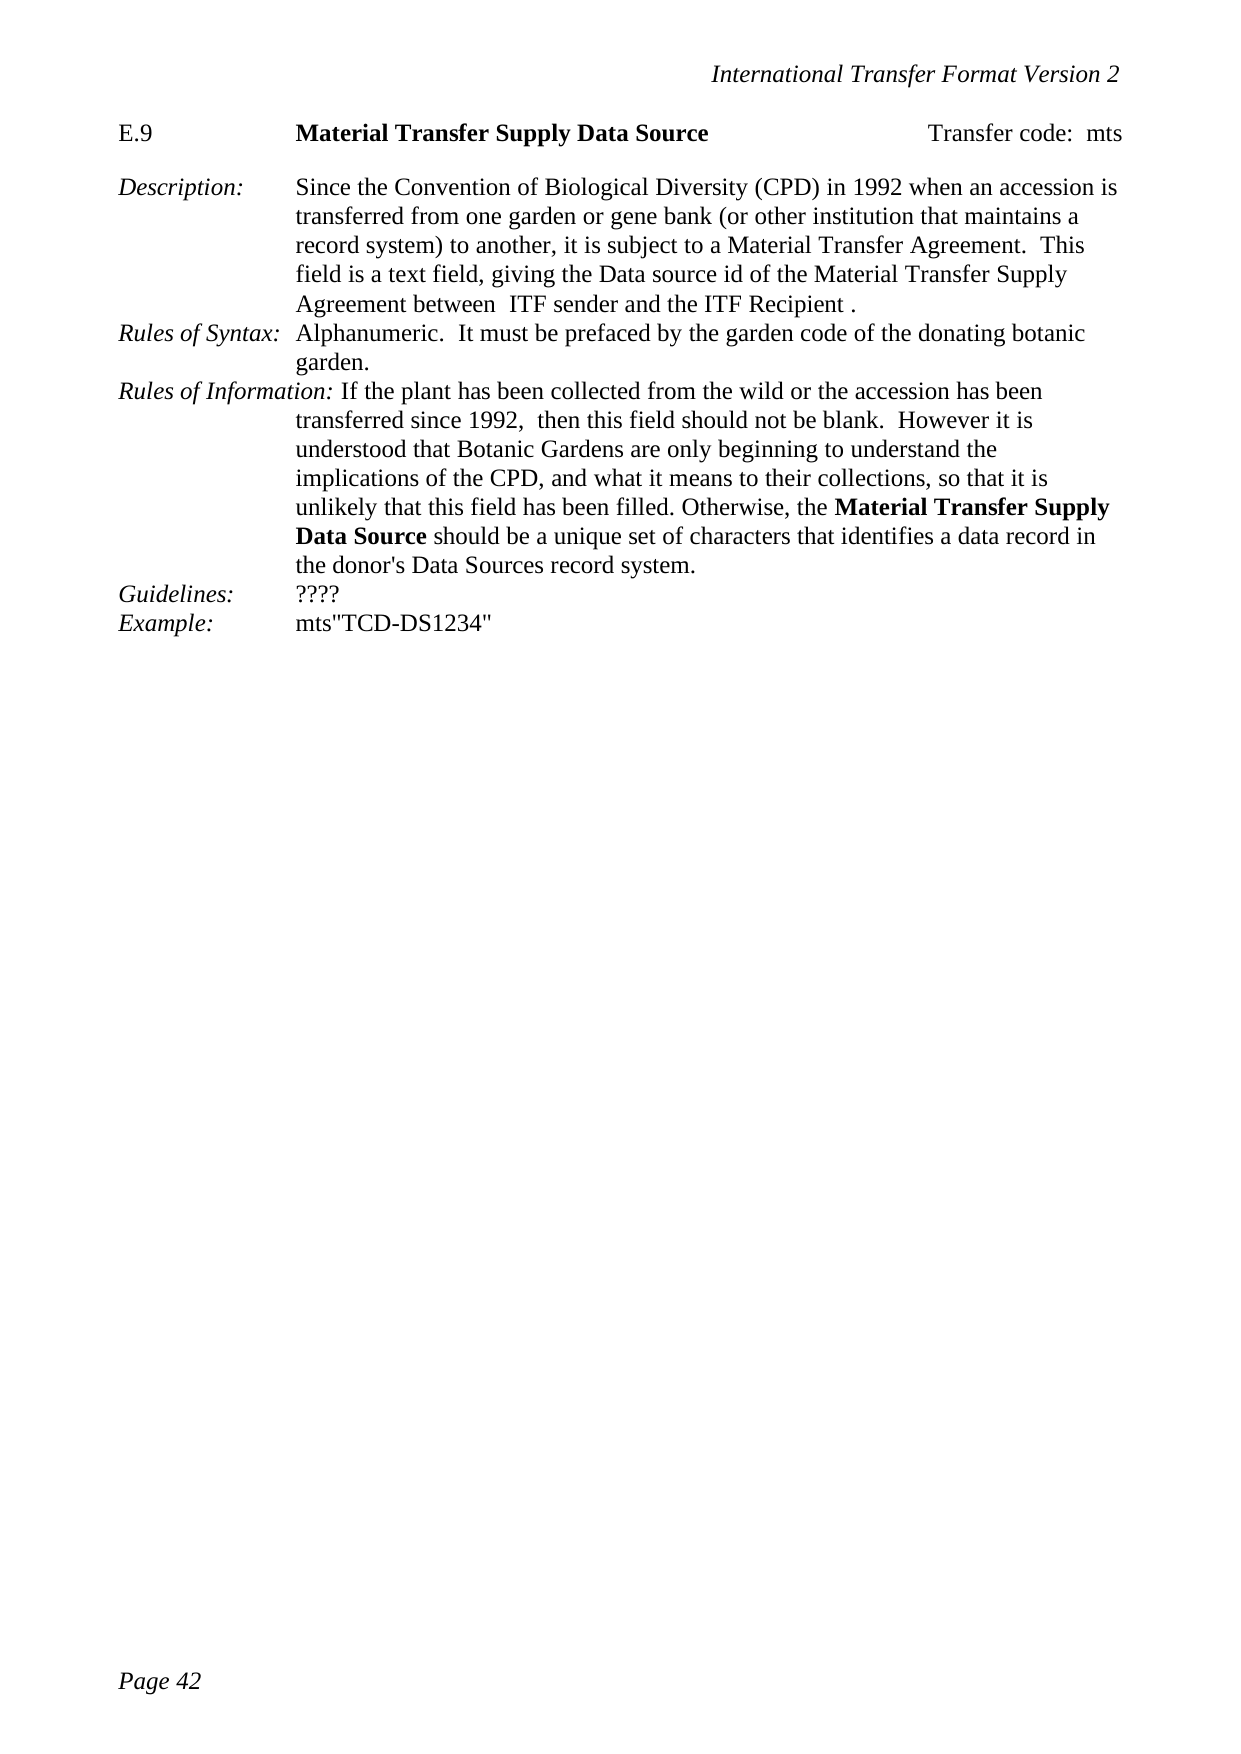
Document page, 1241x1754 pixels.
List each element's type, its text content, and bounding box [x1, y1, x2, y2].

text E.9 Material Transfer Supply Data Source Transfer code: mts [118, 118, 1122, 147]
text Description: Since the Convention of Biological Diversity (CPD) in 1992 when an accession is transferred from one garden or gene bank (or other institution that maintains a record system) to another, it is subject to a Material Transfer Agreement. This field is a text field, giving the Data source id of the Material Transfer Supply Agreement between ITF sender and the ITF Recipient . [118, 172, 1122, 317]
text Guidelines: ???? [118, 579, 1122, 608]
text Rules of Information: If the plant has been collected from the wild or the accession has been transferred since 1992, then this field should not be blank. However it is understood that Botanic Gardens are only beginning to understand the implications of the CPD, and what it means to their collections, so that it is unlikely that this field has been filled. Otherwise, the Material Transfer Supply Data Source should be a unique set of characters that identifies a data record in the donor's Data Sources record system. [118, 376, 1122, 579]
text Rules of Syntax: Alphanumeric. It must be prefaced by the garden code of the donating botanic garden. [118, 317, 1122, 376]
text Example: mts"TCD-DS1234" [118, 608, 1122, 637]
